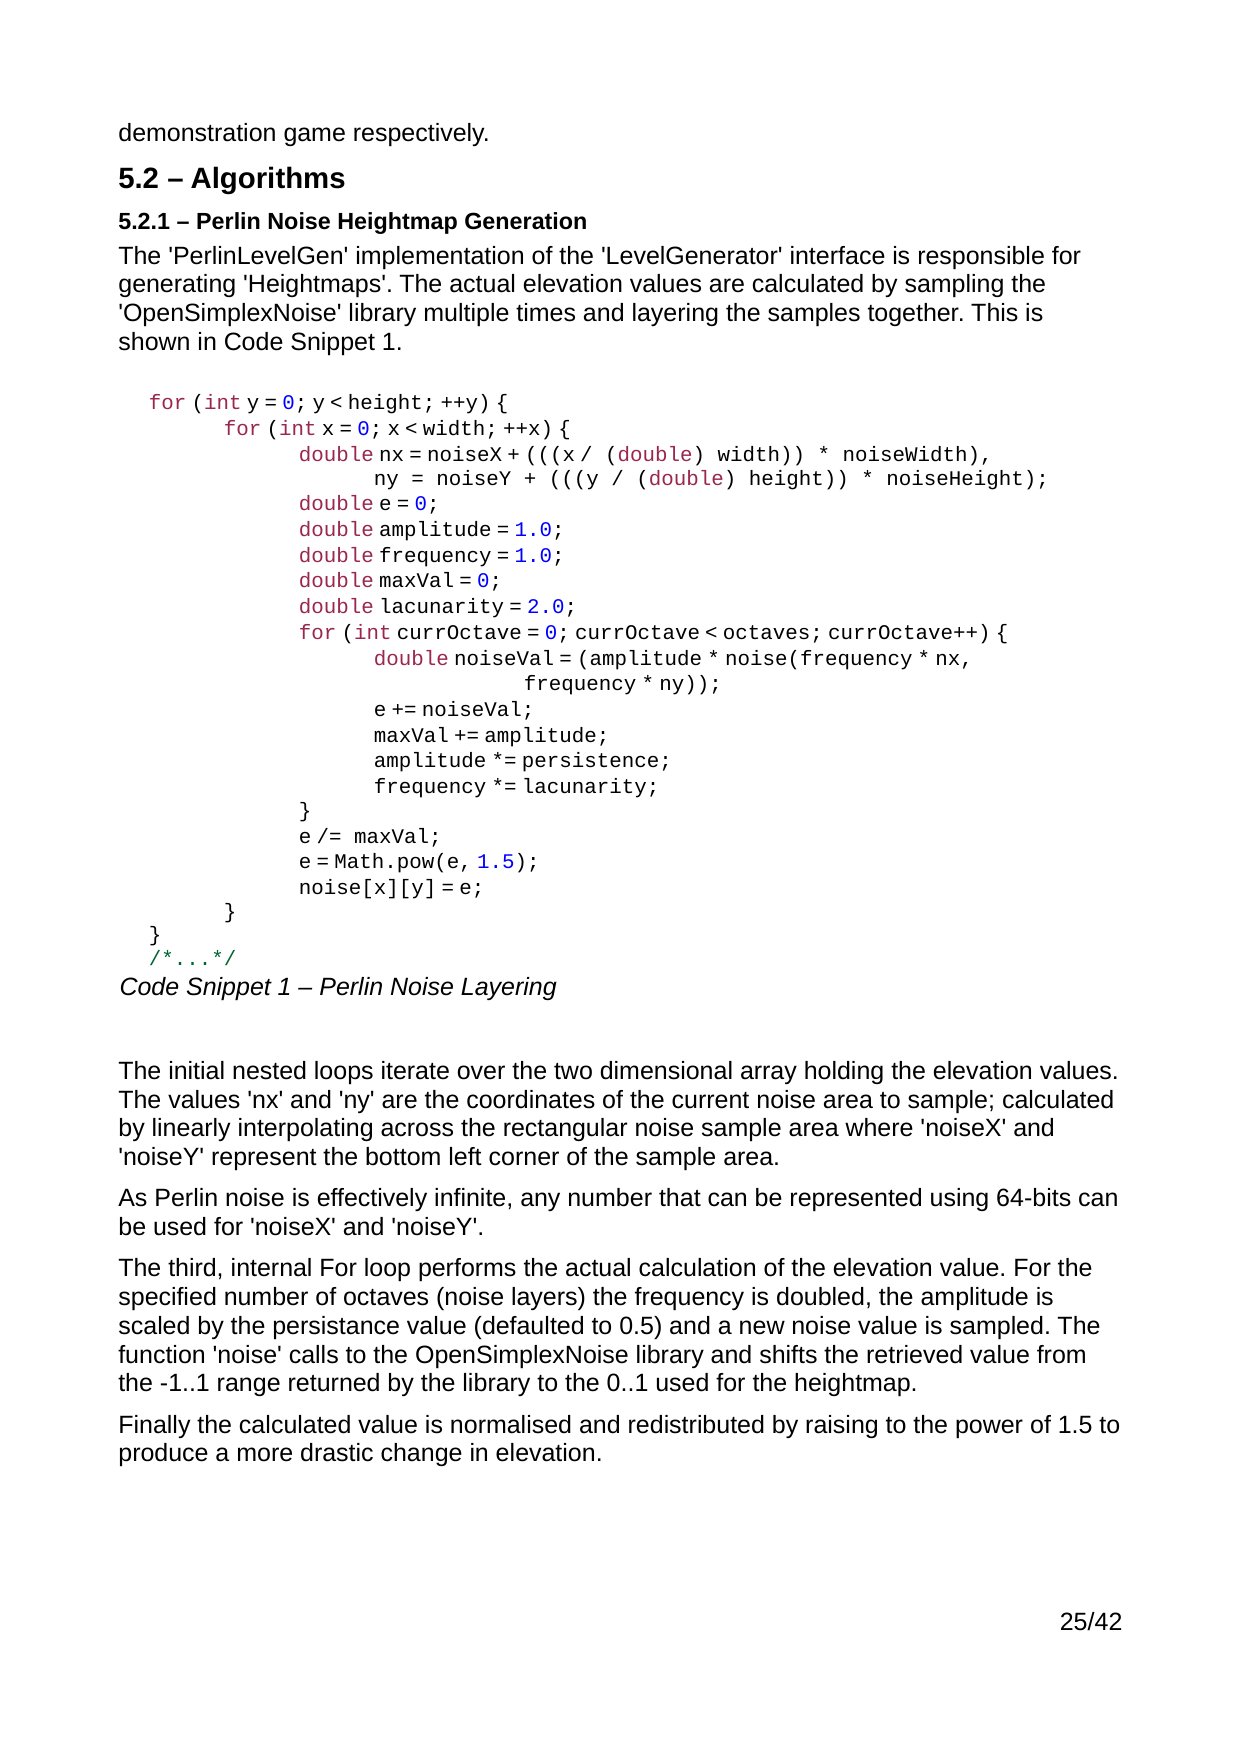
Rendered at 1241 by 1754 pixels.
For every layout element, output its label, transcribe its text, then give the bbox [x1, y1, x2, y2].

subtitle 5.2 – Algorithms [118, 161, 1122, 195]
text Code Snippet 1 – Perlin Noise Layering [119, 403, 1115, 1001]
text The initial nested loops iterate over the two dimensional array holding the elevation values. The values 'nx' and 'ny' are the coordinates of the current noise area to sample; calculated by linearly interpolating across the rectangular noise sample area where 'noiseX' and 'noiseY' represent the bottom left corner of the sample area. [118, 1056, 1122, 1171]
text The third, internal For loop performs the actual calculation of the elevation value. For the specified number of octaves (noise layers) the frequency is doubled, the amplitude is scaled by the persistance value (defaulted to 0.5) and a new noise value is sampled. The function 'noise' calls to the OpenSimplexNoise library and shifts the retrieved value from the -1..1 range returned by the library to the 0..1 used for the heightmap. [118, 1253, 1122, 1397]
text The 'PerlinLevelGen' implementation of the 'LevelGenerator' interface is responsible for generating 'Heightmaps'. The actual elevation values are calculated by sampling the 'OpenSimplexNoise' library multiple times and layering the samples together. This is shown in Code Snippet 1. [118, 241, 1122, 356]
subtitle 5.2.1 – Perlin Noise Heightmap Generation [118, 208, 1122, 234]
text As Perlin noise is effectively infinite, any number that can be represented using 64-bits can be used for 'noiseX' and 'noiseY'. [118, 1183, 1122, 1241]
text demonstration game respectively. [118, 118, 1122, 147]
text Finally the calculated value is normalised and redistributed by raising to the power of 1.5 to produce a more drastic change in elevation. [118, 1410, 1122, 1467]
